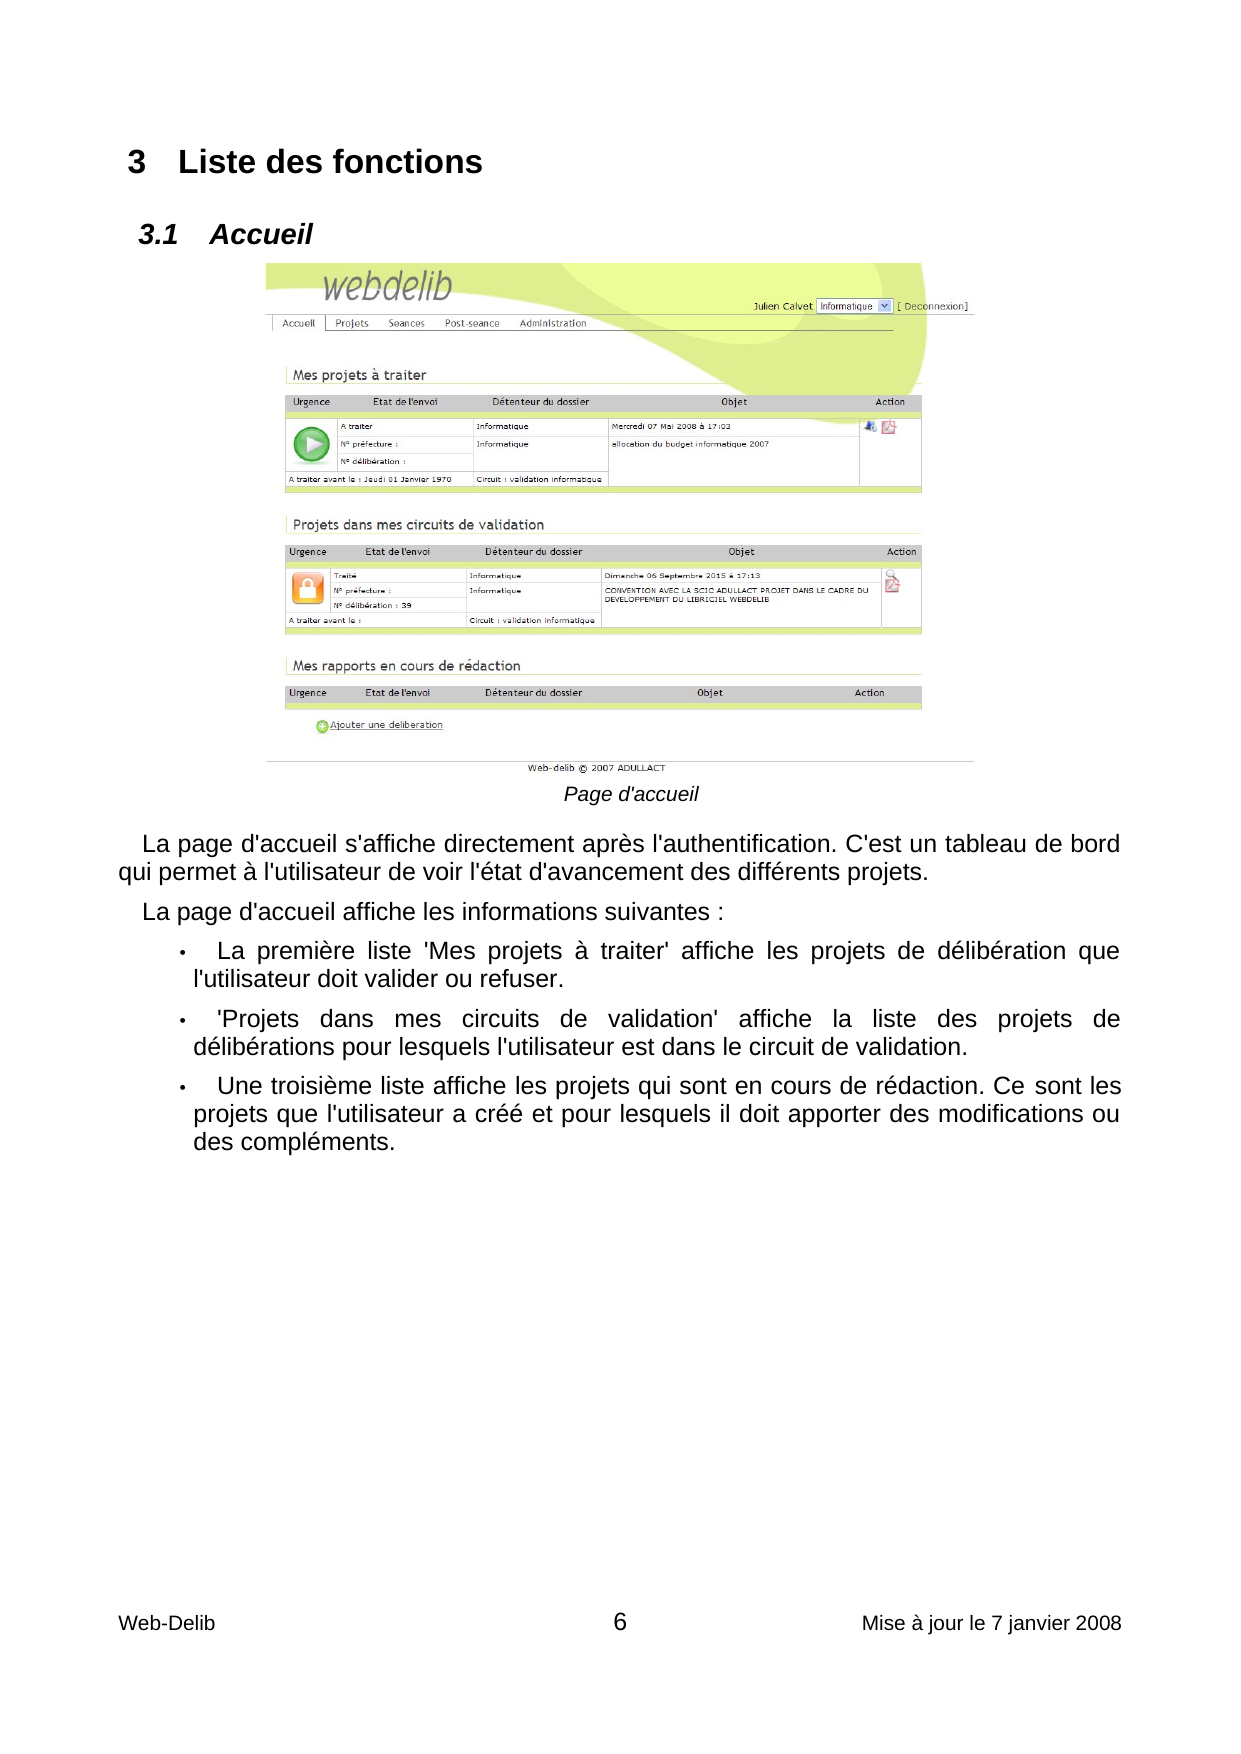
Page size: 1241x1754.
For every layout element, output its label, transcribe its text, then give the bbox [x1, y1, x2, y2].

text Page d'accueil [118, 275, 1122, 806]
list Une troisième liste affiche les projets qui sont en cours de rédaction. Ce sont les projets que l'utilisateur a créé et pour lesquels il doit apporter des modifications ou des compléments. [156, 1072, 1122, 1156]
subtitle Accueil [118, 218, 1122, 251]
subtitle Liste des fonctions [118, 143, 1122, 181]
picture [265, 263, 975, 783]
text La page d'accueil s'affiche directement après l'authentification. C'est un tableau de bord qui permet à l'utilisateur de voir l'état d'avancement des différents projets. [118, 830, 1122, 886]
text La page d'accueil affiche les informations suivantes : [118, 897, 1122, 925]
list La première liste 'Mes projets à traiter' affiche les projets de délibération que l'utilisateur doit valider ou refuser. [156, 937, 1122, 993]
list 'Projets dans mes circuits de validation' affiche la liste des projets de délibérations pour lesquels l'utilisateur est dans le circuit de validation. [156, 1004, 1122, 1060]
